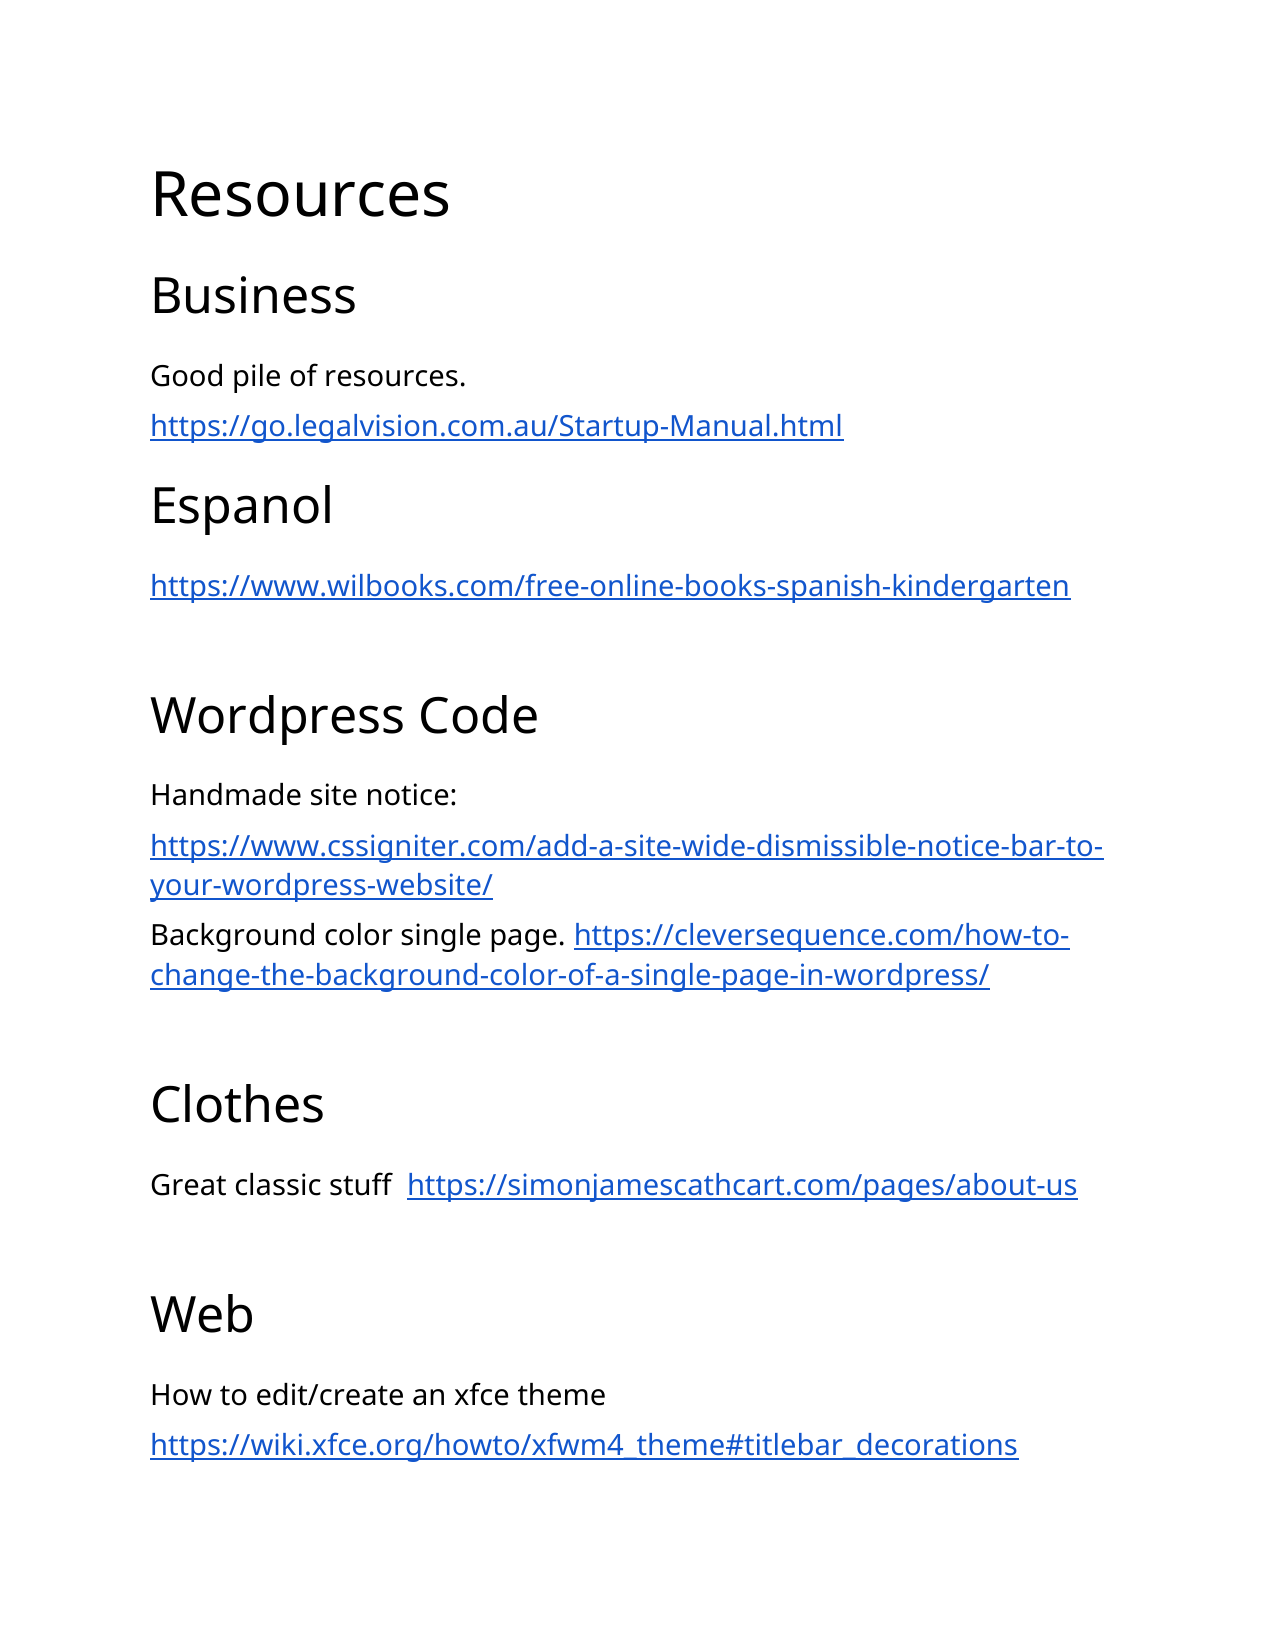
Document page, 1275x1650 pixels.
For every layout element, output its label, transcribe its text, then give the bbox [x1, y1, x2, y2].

text https://wiki.xfce.org/howto/xfwm4_theme#titlebar_decorations [150, 1424, 1125, 1464]
text https://www.cssigniter.com/add-a-site-wide-dismissible-notice-bar-to-your-wordpress-website/ [150, 825, 1125, 904]
text Handmade site notice: [150, 775, 1125, 814]
text How to edit/create an xfce theme [150, 1374, 1125, 1413]
subtitle Wordpress Code [150, 680, 1125, 748]
subtitle Resources [150, 150, 1125, 235]
subtitle Clothes [150, 1069, 1125, 1137]
text https://go.legalvision.com.au/Startup-Manual.html [150, 405, 1125, 445]
text Great classic stuff https://simonjamescathcart.com/pages/about-us [150, 1164, 1125, 1204]
subtitle Web [150, 1279, 1125, 1347]
text Good pile of resources. [150, 355, 1125, 395]
subtitle Business [150, 260, 1125, 328]
subtitle Espanol [150, 470, 1125, 538]
text https://www.wilbooks.com/free-online-books-spanish-kindergarten [150, 565, 1125, 604]
text Background color single page. https://cleversequence.com/how-to-change-the-background-color-of-a-single-page-in-wordpress/ [150, 914, 1125, 994]
